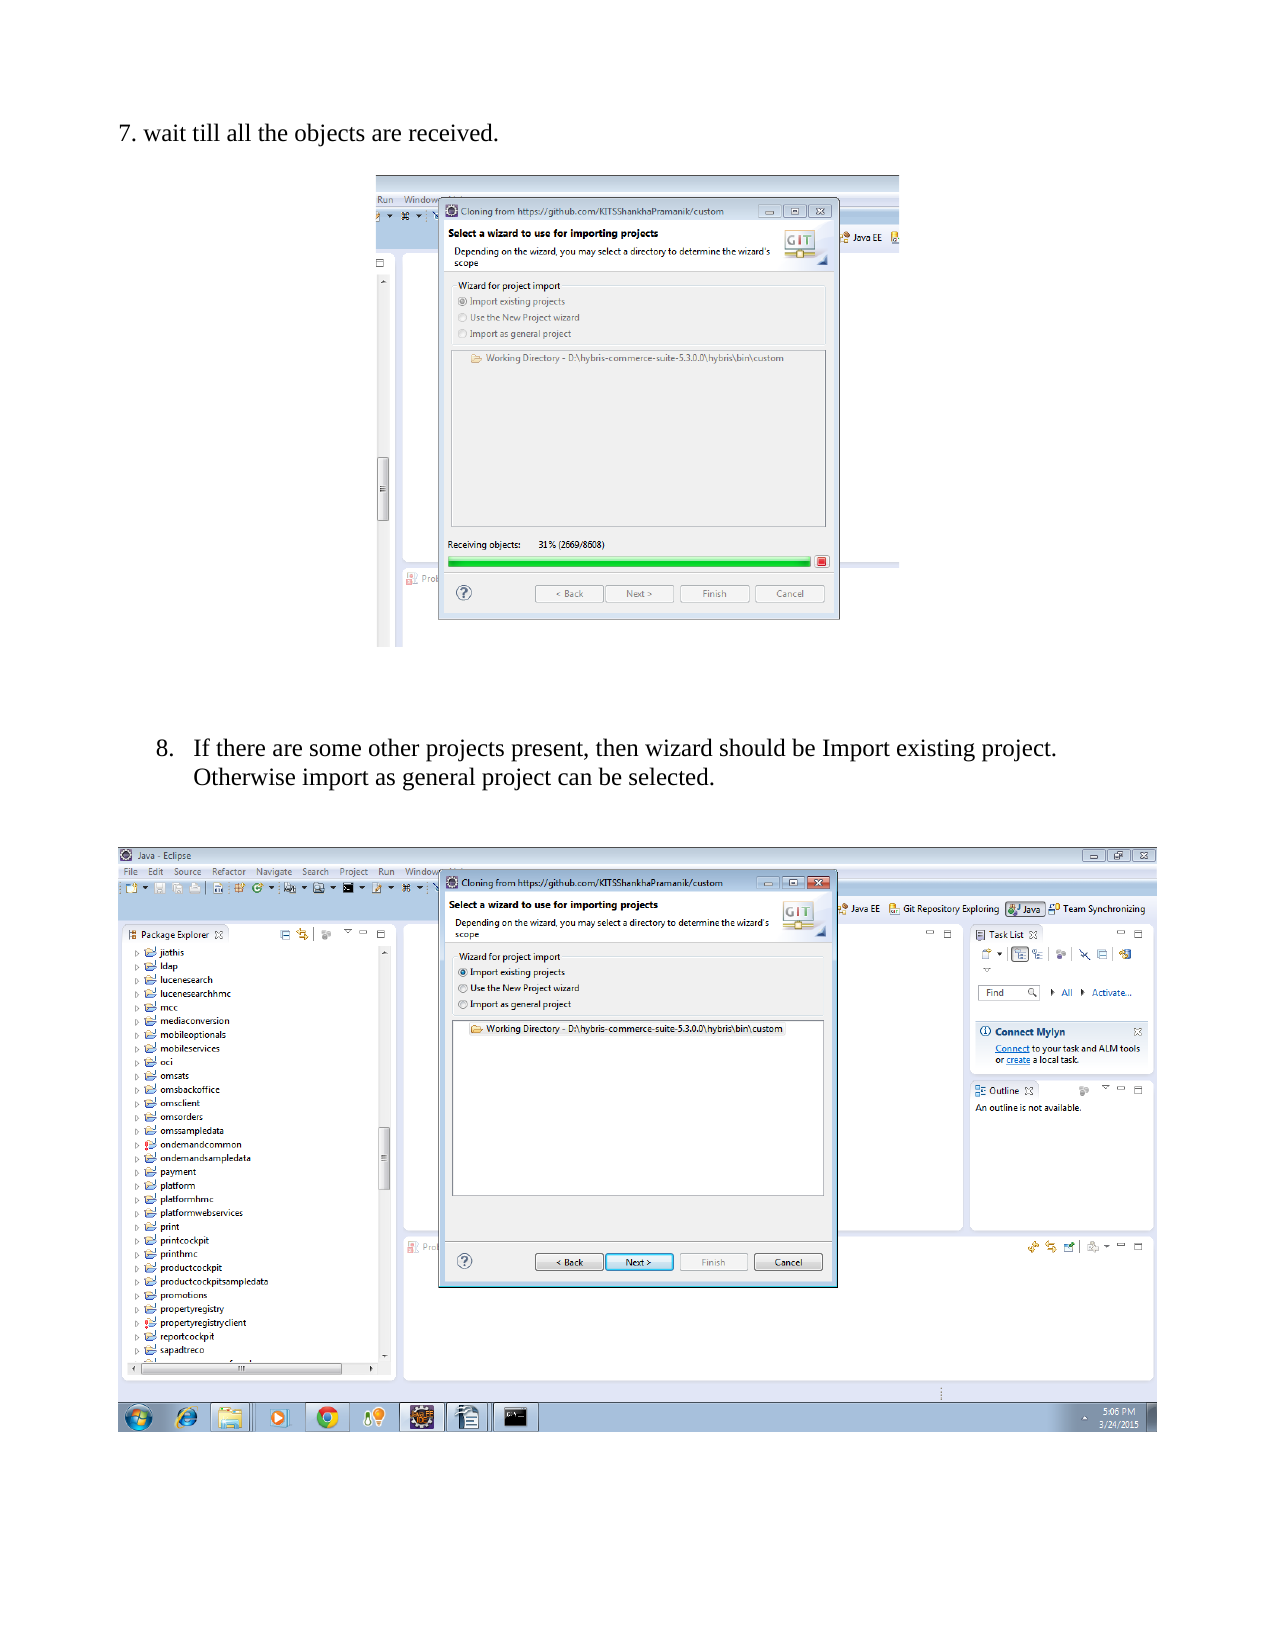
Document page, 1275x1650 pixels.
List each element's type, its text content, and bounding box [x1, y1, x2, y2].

picture [375, 175, 900, 647]
picture [118, 847, 1157, 1432]
list If there are some other projects present, then wizard should be Import existing project. Otherwise import as general project can be selected. [156, 733, 1157, 790]
text 7. wait till all the objects are received. [118, 118, 1157, 147]
